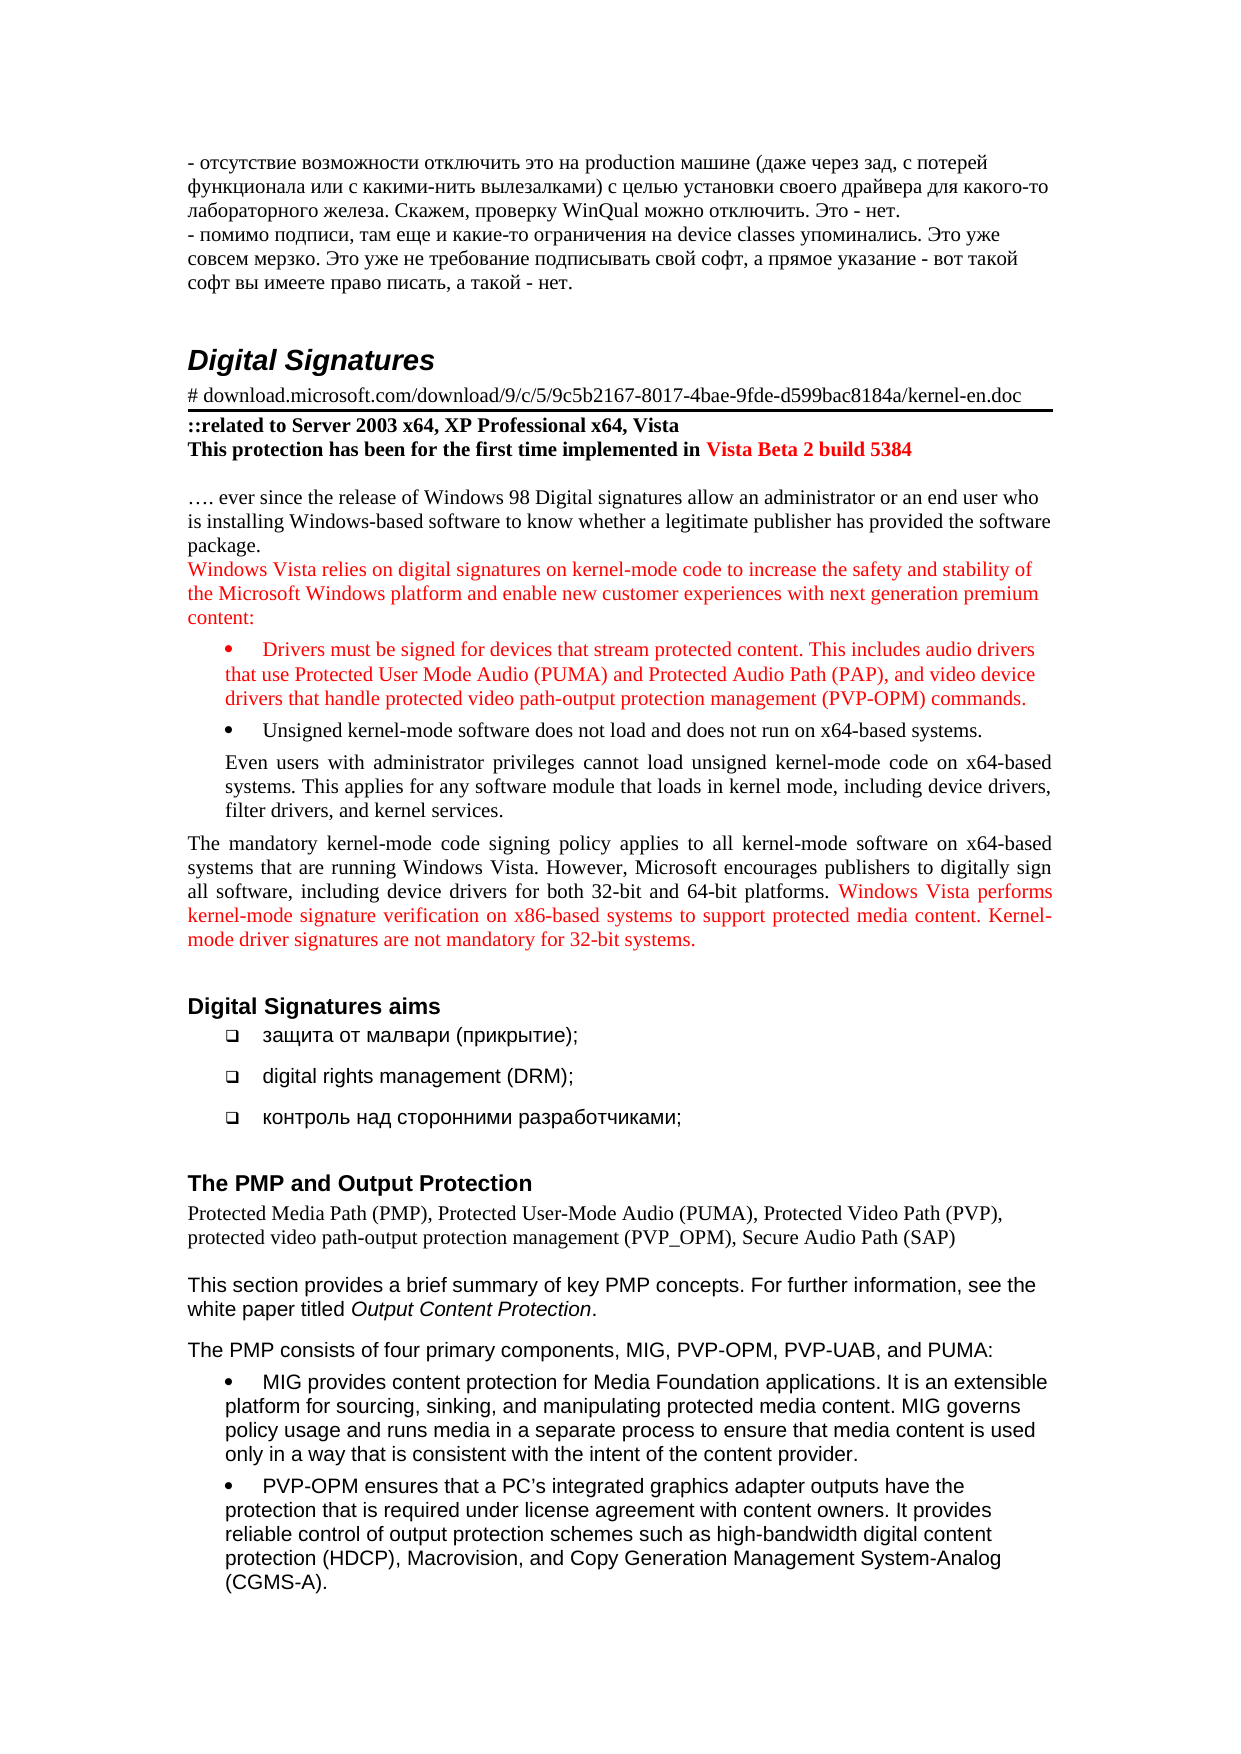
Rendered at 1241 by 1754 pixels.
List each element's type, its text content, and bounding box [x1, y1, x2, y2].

text Even users with administrator privileges cannot load unsigned kernel-mode code on x64-based systems. This applies for any software module that loads in kernel mode, including device drivers, filter drivers, and kernel services. [225, 750, 1053, 822]
text ::related to Server 2003 x64, XP Professional x64, Vista [187, 412, 1053, 437]
text - отсутствие возможности отключить это на production машине (даже через зад, с потерей функционала или с какими-нить вылезалками) с целью установки своего драйвера для какого-то лабораторного железа. Скажем, проверку WinQual можно отключить. Это - нет. [187, 150, 1053, 222]
text Windows Vista relies on digital signatures on kernel-mode code to increase the safety and stability of the Microsoft Windows platform and enable new customer experiences with next generation premium content: [187, 557, 1053, 629]
list MIG provides content protection for Media Foundation applications. It is an extensible platform for sourcing, sinking, and manipulating protected media content. MIG governs policy usage and runs media in a separate process to ensure that media content is used only in a way that is consistent with the intent of the content provider. [225, 1370, 1053, 1466]
list Drivers must be signed for devices that stream protected content. This includes audio drivers that use Protected User Mode Audio (PUMA) and Protected Audio Path (PAP), and video device drivers that handle protected video path-output protection management (PVP-OPM) commands. [225, 637, 1053, 709]
list контроль над сторонними разработчиками; [225, 1104, 1053, 1128]
text …. ever since the release of Windows 98 Digital signatures allow an administrator or an end user who is installing Windows-based software to know whether a legitimate publisher has provided the software package. [187, 485, 1053, 557]
text This protection has been for the first time implemented in Vista Beta 2 build 5384 [187, 437, 1053, 461]
text The mandatory kernel-mode code signing policy applies to all kernel-mode software on x64-based systems that are running Windows Vista. However, Microsoft encourages publishers to digitally sign all software, including device drivers for both 32-bit and 64-bit platforms. Windows Vista performs kernel-mode signature verification on x86-based systems to support protected media content. Kernel-mode driver signatures are not mandatory for 32-bit systems. [187, 831, 1053, 951]
text The PMP consists of four primary components, MIG, PVP-OPM, PVP-UAB, and PUMA: [187, 1337, 1053, 1361]
subtitle Digital Signatures aims [187, 993, 1053, 1019]
subtitle Digital Signatures [187, 343, 1053, 377]
list PVP-OPM ensures that a PC’s integrated graphics adapter outputs have the protection that is required under license agreement with content owners. It provides reliable control of output protection schemes such as high-bandwidth digital content protection (HDCP), Macrovision, and Copy Generation Management System-Analog (CGMS-A). [225, 1474, 1053, 1594]
text Protected Media Path (PMP), Protected User-Mode Audio (PUMA), Protected Video Path (PVP), protected video path-output protection management (PVP_OPM), Secure Audio Path (SAP) [187, 1201, 1053, 1249]
text # download.microsoft.com/download/9/c/5/9c5b2167-8017-4bae-9fde-d599bac8184a/kernel-en.doc [187, 383, 1053, 412]
subtitle The PMP and Output Protection [187, 1170, 1053, 1197]
list Unsigned kernel-mode software does not load and does not run on x64-based systems. [225, 718, 1053, 742]
list защита от малвари (прикрытие); [225, 1023, 1053, 1047]
text This section provides a brief summary of key PMP concepts. For further information, see the white paper titled Output Content Protection. [187, 1273, 1053, 1321]
list digital rights management (DRM); [225, 1064, 1053, 1088]
text - помимо подписи, там еще и какие-то ограничения на device classes упоминались. Это уже совсем мерзко. Это уже не требование подписывать свой софт, а прямое указание - вот такой софт вы имеете право писать, а такой - нет. [187, 222, 1053, 294]
